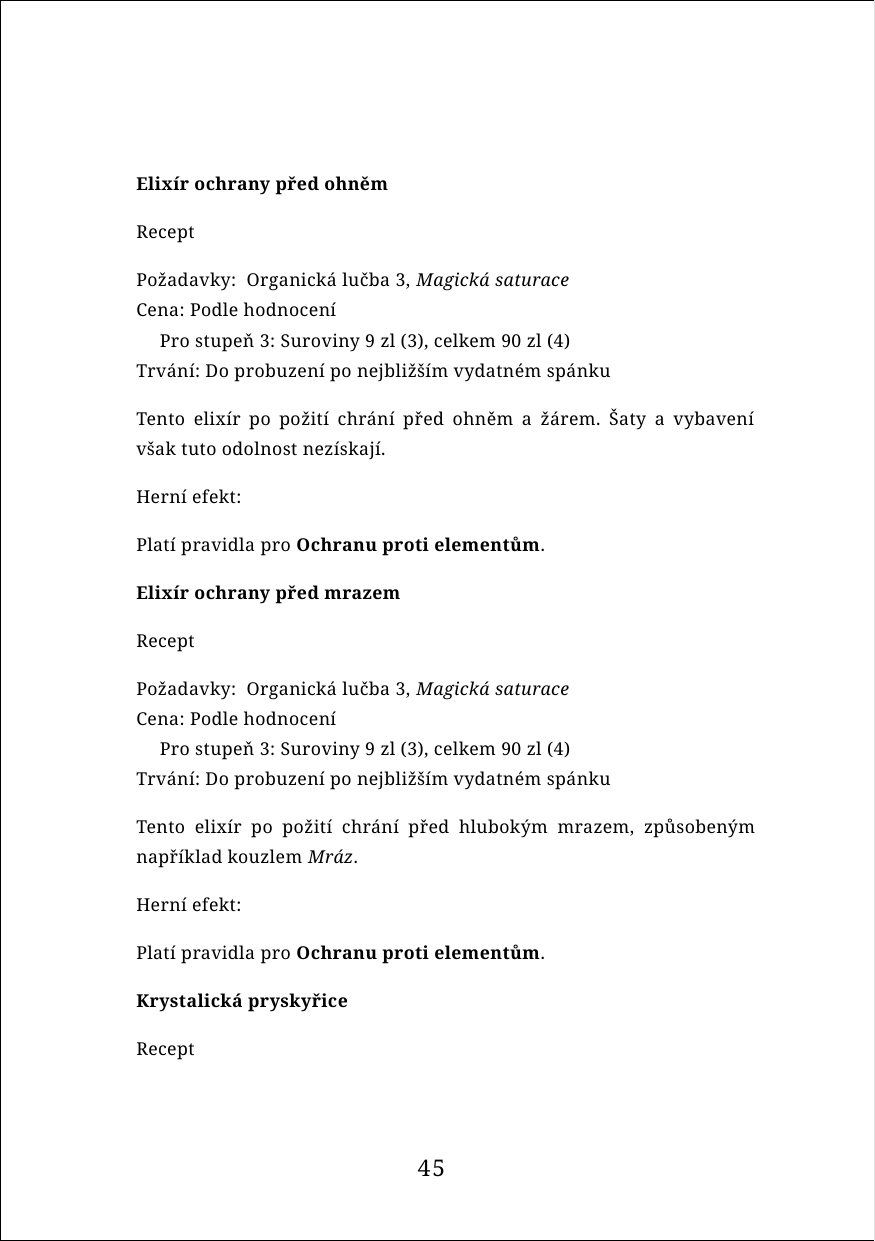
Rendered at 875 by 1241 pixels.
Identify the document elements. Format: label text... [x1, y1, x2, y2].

text Krystalická pryskyřice [136, 988, 756, 1013]
text Požadavky: Organická lučba 3, Magická saturace Cena: Podle hodnocení Pro stupeň 3: Suroviny 9 zl (3), celkem 90 zl (4) Trvání: Do probuzení po nejbližším vydatném spánku [136, 676, 756, 791]
text Recept [136, 220, 756, 244]
text Herní efekt: [136, 893, 756, 917]
text Herní efekt: [136, 484, 756, 508]
text Tento elixír po požití chrání před hlubokým mrazem, způsobeným například kouzlem Mráz. [136, 814, 756, 869]
text Platí pravidla pro Ochranu proti elementům. [136, 532, 756, 556]
text Recept [136, 1036, 756, 1061]
text Elixír ochrany před ohněm [136, 172, 756, 196]
text Tento elixír po požití chrání před ohněm a žárem. Šaty a vybavení však tuto odolnost nezískají. [136, 406, 756, 461]
text Elixír ochrany před mrazem [136, 580, 756, 604]
text Platí pravidla pro Ochranu proti elementům. [136, 941, 756, 965]
text Recept [136, 628, 756, 652]
text Požadavky: Organická lučba 3, Magická saturace Cena: Podle hodnocení Pro stupeň 3: Suroviny 9 zl (3), celkem 90 zl (4) Trvání: Do probuzení po nejbližším vydatném spánku [136, 268, 756, 382]
